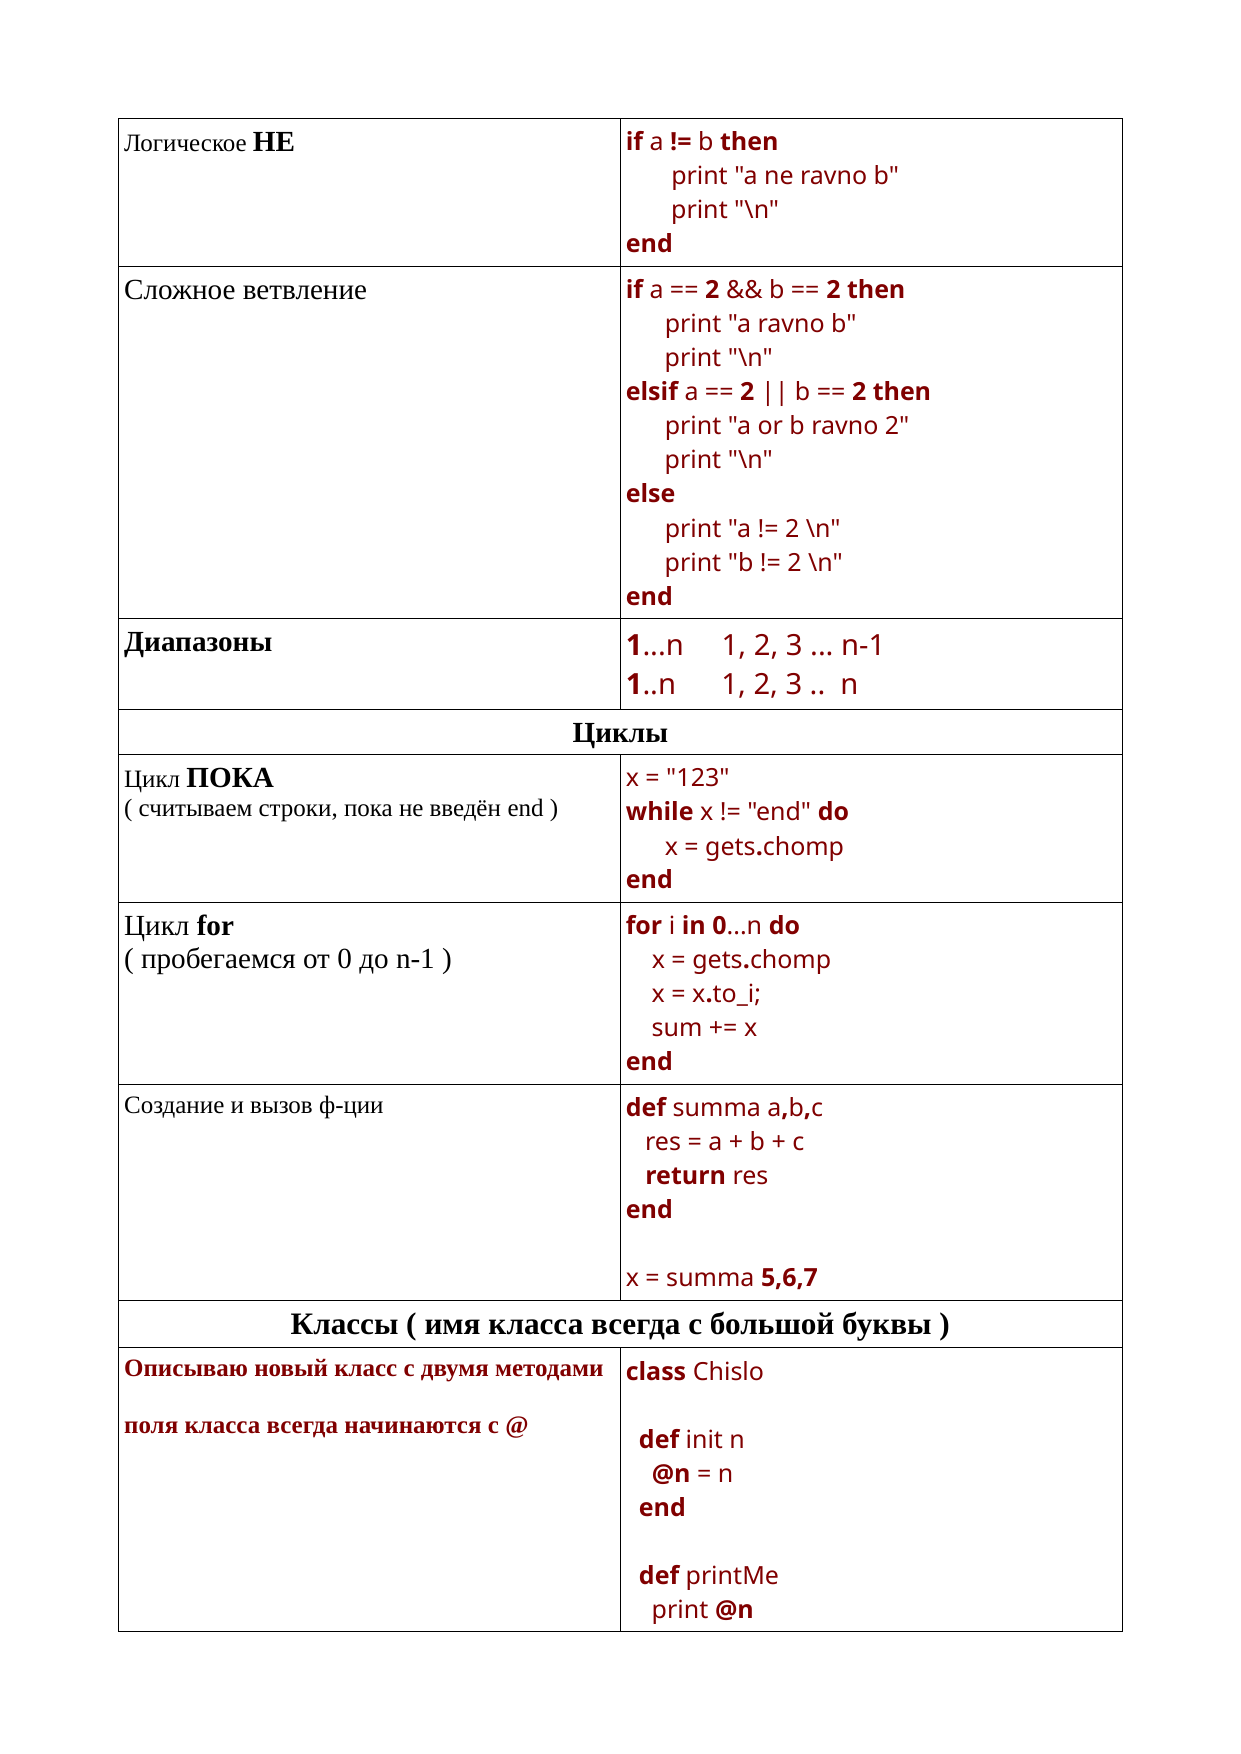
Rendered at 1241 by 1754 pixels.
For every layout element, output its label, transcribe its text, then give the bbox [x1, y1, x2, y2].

table_cell Циклы [119, 710, 1122, 754]
table_cell class Chislo def init n @n = n end def printMe print @n [621, 1348, 1122, 1631]
table_cell Создание и вызов ф-ции [119, 1085, 620, 1300]
table_cell Описываю новый класс с двумя методами поля класса всегда начинаются с @ [119, 1348, 620, 1631]
table_cell x = "123" while x != "end" do x = gets.chomp end [621, 755, 1122, 902]
table_cell def summa a,b,c res = a + b + c return res end x = summa 5,6,7 [621, 1085, 1122, 1300]
table_cell Логическое НЕ [119, 119, 620, 266]
table_cell Сложное ветвление [119, 267, 620, 618]
table_cell if a == 2 && b == 2 then print "a ravno b" print "\n" elsif a == 2 || b == 2 then print "a or b ravno 2" print "\n" else print "a != 2 \n" print "b != 2 \n" end [621, 267, 1122, 618]
table_cell 1...n 1, 2, 3 ... n-1 1..n 1, 2, 3 .. n [621, 619, 1122, 709]
table_cell Классы ( имя класса всегда с большой буквы ) [119, 1301, 1122, 1347]
table_cell Цикл ПОКА ( считываем строки, пока не введён end ) [119, 755, 620, 902]
table_cell Цикл for ( пробегаемся от 0 до n-1 ) [119, 903, 620, 1084]
table_cell if a != b then print "a ne ravno b" print "\n" end [621, 119, 1122, 266]
table_cell Диапазоны [119, 619, 620, 709]
table_cell for i in 0...n do x = gets.chomp x = x.to_i; sum += x end [621, 903, 1122, 1084]
